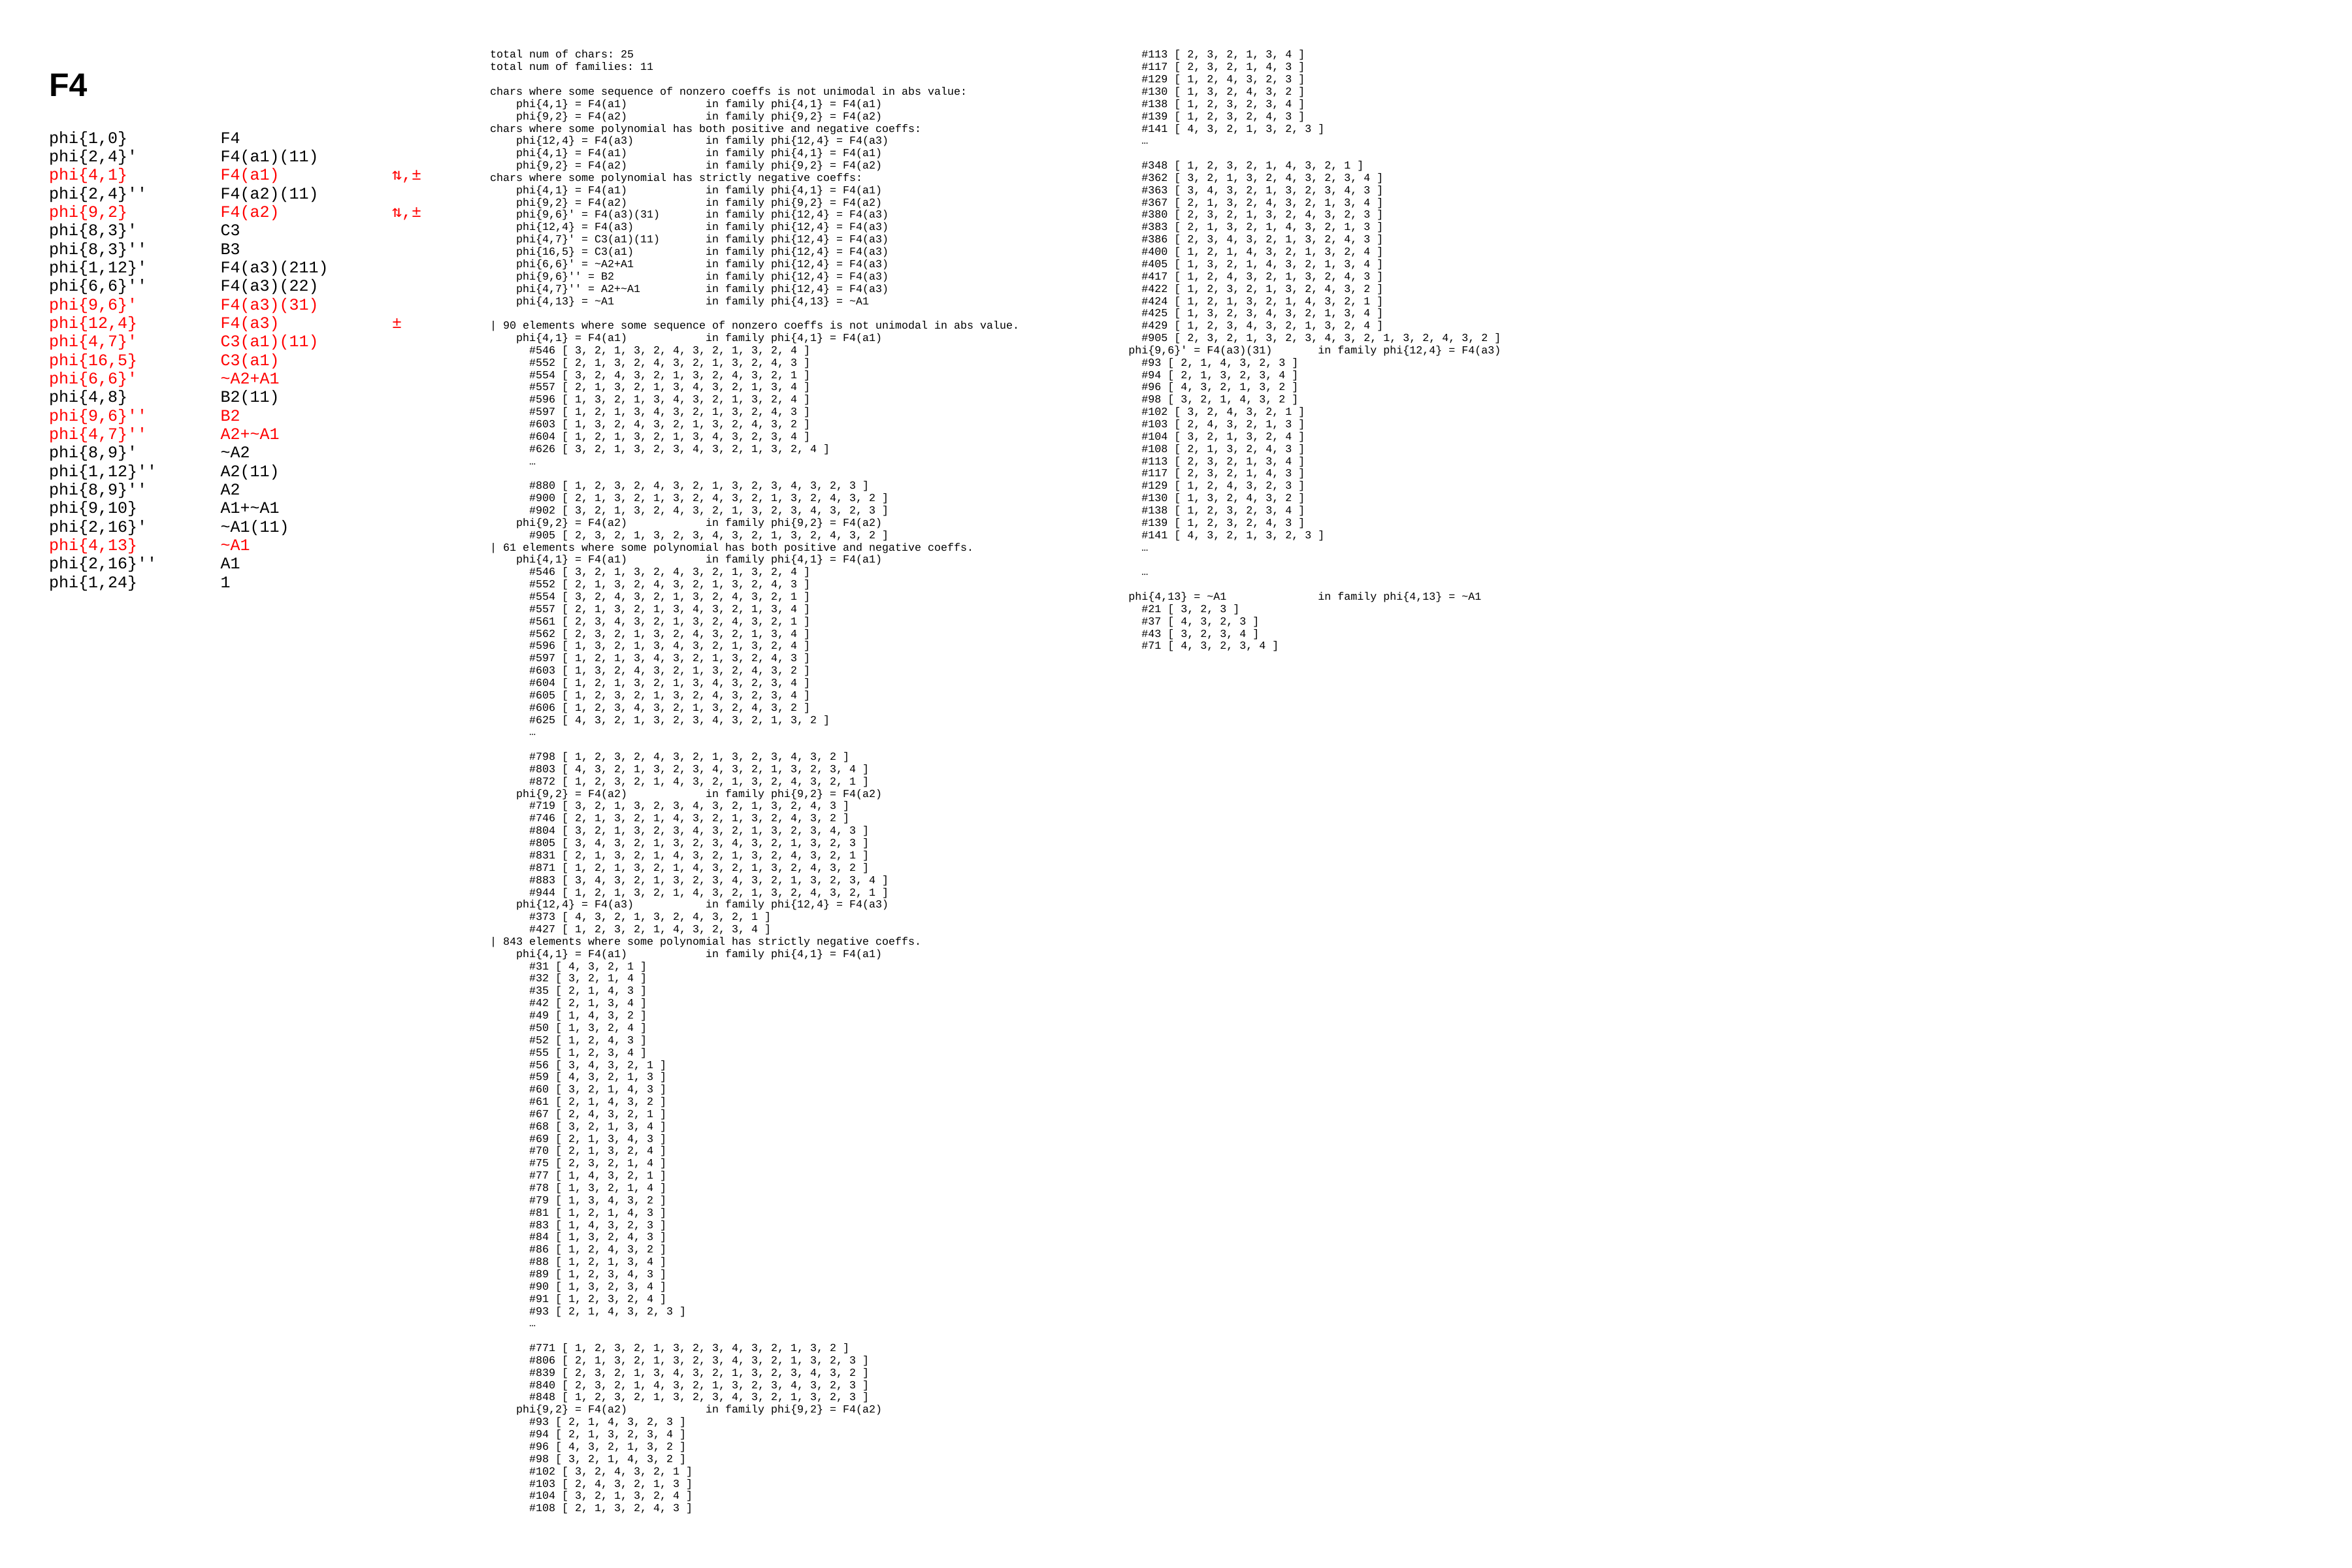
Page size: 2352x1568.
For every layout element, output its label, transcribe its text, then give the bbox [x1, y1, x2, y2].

table_cell [392, 500, 465, 518]
table_cell phi{12,4} [49, 315, 220, 333]
table_cell phi{2,16}' [49, 518, 220, 537]
text #96 [ 4, 3, 2, 1, 3, 2 ] [1102, 382, 1690, 394]
table_cell [392, 574, 465, 593]
text #138 [ 1, 2, 3, 2, 3, 4 ] [1102, 505, 1690, 517]
text #719 [ 3, 2, 1, 3, 2, 3, 4, 3, 2, 1, 3, 2, 4, 3 ] [490, 800, 1078, 813]
text #604 [ 1, 2, 1, 3, 2, 1, 3, 4, 3, 2, 3, 4 ] [490, 678, 1078, 689]
text #603 [ 1, 3, 2, 4, 3, 2, 1, 3, 2, 4, 3, 2 ] [490, 419, 1078, 431]
text #68 [ 3, 2, 1, 3, 4 ] [490, 1120, 1078, 1133]
table_cell B2(11) [221, 389, 392, 407]
text #59 [ 4, 3, 2, 1, 3 ] [490, 1071, 1078, 1084]
text #21 [ 3, 2, 3 ] [1102, 603, 1690, 615]
table_cell F4(a3)(31) [221, 296, 392, 315]
text #103 [ 2, 4, 3, 2, 1, 3 ] [490, 1478, 1078, 1490]
table_cell F4(a3) [221, 315, 392, 333]
text #746 [ 2, 1, 3, 2, 1, 4, 3, 2, 1, 3, 2, 4, 3, 2 ] [490, 813, 1078, 825]
text #429 [ 1, 2, 3, 4, 3, 2, 1, 3, 2, 4 ] [1102, 320, 1690, 333]
table_cell [392, 482, 465, 500]
text phi{4,1} = F4(a1) in family phi{4,1} = F4(a1) [490, 98, 1078, 110]
text chars where some polynomial has strictly negative coeffs: [490, 172, 1078, 184]
text phi{9,6}' = F4(a3)(31) in family phi{12,4} = F4(a3) [1102, 344, 1690, 357]
text #94 [ 2, 1, 3, 2, 3, 4 ] [1102, 369, 1690, 382]
table_cell phi{4,8} [49, 389, 220, 407]
text #562 [ 2, 3, 2, 1, 3, 2, 4, 3, 2, 1, 3, 4 ] [490, 628, 1078, 640]
text #871 [ 1, 2, 1, 3, 2, 1, 4, 3, 2, 1, 3, 2, 4, 3, 2 ] [490, 862, 1078, 874]
text phi{12,4} = F4(a3) in family phi{12,4} = F4(a3) [490, 135, 1078, 148]
text phi{9,2} = F4(a2) in family phi{9,2} = F4(a2) [490, 197, 1078, 209]
table_cell ~A1 [221, 537, 392, 555]
text #81 [ 1, 2, 1, 4, 3 ] [490, 1207, 1078, 1219]
text #141 [ 4, 3, 2, 1, 3, 2, 3 ] [1102, 529, 1690, 542]
text #424 [ 1, 2, 1, 3, 2, 1, 4, 3, 2, 1 ] [1102, 295, 1690, 308]
table_cell phi{6,6}' [49, 370, 220, 389]
table_cell ~A1(11) [221, 518, 392, 537]
text phi{4,1} = F4(a1) in family phi{4,1} = F4(a1) [490, 554, 1078, 566]
table_cell phi{6,6}'' [49, 278, 220, 296]
text … [1102, 135, 1690, 148]
table_cell [392, 407, 465, 426]
text phi{9,6}'' = B2 in family phi{12,4} = F4(a3) [490, 270, 1078, 283]
text #552 [ 2, 1, 3, 2, 4, 3, 2, 1, 3, 2, 4, 3 ] [490, 579, 1078, 591]
table_cell [392, 463, 465, 482]
table_cell 1 [221, 574, 392, 593]
table_cell C3(a1) [221, 351, 392, 370]
text phi{16,5} = C3(a1) in family phi{12,4} = F4(a3) [490, 246, 1078, 259]
text #102 [ 3, 2, 4, 3, 2, 1 ] [490, 1465, 1078, 1478]
table_header phi{1,0} [49, 129, 220, 148]
table_cell phi{2,4}'' [49, 185, 220, 204]
text #138 [ 1, 2, 3, 2, 3, 4 ] [1102, 98, 1690, 110]
text #597 [ 1, 2, 1, 3, 4, 3, 2, 1, 3, 2, 4, 3 ] [490, 406, 1078, 419]
table_cell [392, 389, 465, 407]
text #67 [ 2, 4, 3, 2, 1 ] [490, 1108, 1078, 1120]
text phi{4,1} = F4(a1) in family phi{4,1} = F4(a1) [490, 948, 1078, 960]
table_cell F4(a2) [221, 204, 392, 222]
table_cell A2(11) [221, 463, 392, 482]
text #86 [ 1, 2, 4, 3, 2 ] [490, 1244, 1078, 1256]
text #31 [ 4, 3, 2, 1 ] [490, 960, 1078, 973]
table_cell phi{8,3}'' [49, 240, 220, 259]
table_cell B2 [221, 407, 392, 426]
text #93 [ 2, 1, 4, 3, 2, 3 ] [490, 1416, 1078, 1429]
text #561 [ 2, 3, 4, 3, 2, 1, 3, 2, 4, 3, 2, 1 ] [490, 615, 1078, 628]
subtitle F4 [49, 65, 465, 103]
text #93 [ 2, 1, 4, 3, 2, 3 ] [490, 1305, 1078, 1318]
table_cell ~A2+A1 [221, 370, 392, 389]
text #606 [ 1, 2, 3, 4, 3, 2, 1, 3, 2, 4, 3, 2 ] [490, 702, 1078, 714]
text #79 [ 1, 3, 4, 3, 2 ] [490, 1194, 1078, 1207]
table_cell ± [392, 315, 465, 333]
text #42 [ 2, 1, 3, 4 ] [490, 998, 1078, 1010]
text | 843 elements where some polynomial has strictly negative coeffs. [490, 936, 1078, 948]
text #104 [ 3, 2, 1, 3, 2, 4 ] [1102, 431, 1690, 443]
table_cell F4(a2)(11) [221, 185, 392, 204]
text #552 [ 2, 1, 3, 2, 4, 3, 2, 1, 3, 2, 4, 3 ] [490, 357, 1078, 369]
text #88 [ 1, 2, 1, 3, 4 ] [490, 1256, 1078, 1269]
text phi{9,6}' = F4(a3)(31) in family phi{12,4} = F4(a3) [490, 209, 1078, 221]
table_cell phi{2,16}'' [49, 555, 220, 574]
table_cell F4(a3)(211) [221, 259, 392, 278]
text #425 [ 1, 3, 2, 3, 4, 3, 2, 1, 3, 4 ] [1102, 308, 1690, 320]
text #546 [ 3, 2, 1, 3, 2, 4, 3, 2, 1, 3, 2, 4 ] [490, 566, 1078, 579]
text #596 [ 1, 3, 2, 1, 3, 4, 3, 2, 1, 3, 2, 4 ] [490, 640, 1078, 653]
text phi{4,1} = F4(a1) in family phi{4,1} = F4(a1) [490, 148, 1078, 160]
text phi{12,4} = F4(a3) in family phi{12,4} = F4(a3) [490, 899, 1078, 911]
table_header [392, 129, 465, 148]
table_cell phi{8,9}' [49, 444, 220, 463]
table_cell B3 [221, 240, 392, 259]
table_cell phi{9,10} [49, 500, 220, 518]
table_cell phi{9,6}'' [49, 407, 220, 426]
text | 61 elements where some polynomial has both positive and negative coeffs. [490, 542, 1078, 554]
text #108 [ 2, 1, 3, 2, 4, 3 ] [1102, 443, 1690, 455]
text #91 [ 1, 2, 3, 2, 4 ] [490, 1293, 1078, 1305]
table_cell phi{1,12}'' [49, 463, 220, 482]
text #129 [ 1, 2, 4, 3, 2, 3 ] [1102, 74, 1690, 86]
text #130 [ 1, 3, 2, 4, 3, 2 ] [1102, 86, 1690, 98]
text #373 [ 4, 3, 2, 1, 3, 2, 4, 3, 2, 1 ] [490, 911, 1078, 924]
table_cell [392, 185, 465, 204]
text #383 [ 2, 1, 3, 2, 1, 4, 3, 2, 1, 3 ] [1102, 221, 1690, 234]
text #804 [ 3, 2, 1, 3, 2, 3, 4, 3, 2, 1, 3, 2, 3, 4, 3 ] [490, 825, 1078, 838]
text #400 [ 1, 2, 1, 4, 3, 2, 1, 3, 2, 4 ] [1102, 246, 1690, 259]
text … [1102, 566, 1690, 579]
text #554 [ 3, 2, 4, 3, 2, 1, 3, 2, 4, 3, 2, 1 ] [490, 591, 1078, 603]
table_cell C3 [221, 222, 392, 240]
text #596 [ 1, 3, 2, 1, 3, 4, 3, 2, 1, 3, 2, 4 ] [490, 394, 1078, 406]
table_cell phi{8,3}' [49, 222, 220, 240]
text #546 [ 3, 2, 1, 3, 2, 4, 3, 2, 1, 3, 2, 4 ] [490, 344, 1078, 357]
text #103 [ 2, 4, 3, 2, 1, 3 ] [1102, 419, 1690, 431]
table_cell C3(a1)(11) [221, 333, 392, 351]
table_cell phi{9,2} [49, 204, 220, 222]
text #108 [ 2, 1, 3, 2, 4, 3 ] [490, 1503, 1078, 1515]
text #883 [ 3, 4, 3, 2, 1, 3, 2, 3, 4, 3, 2, 1, 3, 2, 3, 4 ] [490, 874, 1078, 887]
text #839 [ 2, 3, 2, 1, 3, 4, 3, 2, 1, 3, 2, 3, 4, 3, 2 ] [490, 1367, 1078, 1379]
text #84 [ 1, 3, 2, 4, 3 ] [490, 1232, 1078, 1244]
text phi{4,7}' = C3(a1)(11) in family phi{12,4} = F4(a3) [490, 234, 1078, 246]
text #626 [ 3, 2, 1, 3, 2, 3, 4, 3, 2, 1, 3, 2, 4 ] [490, 443, 1078, 455]
table_cell [392, 444, 465, 463]
table_cell [392, 426, 465, 444]
table_cell [392, 222, 465, 240]
text phi{9,2} = F4(a2) in family phi{9,2} = F4(a2) [490, 788, 1078, 800]
table_cell [392, 296, 465, 315]
text phi{12,4} = F4(a3) in family phi{12,4} = F4(a3) [490, 221, 1078, 234]
text phi{9,2} = F4(a2) in family phi{9,2} = F4(a2) [490, 110, 1078, 123]
text phi{4,13} = ~A1 in family phi{4,13} = ~A1 [1102, 591, 1690, 603]
text #803 [ 4, 3, 2, 1, 3, 2, 3, 4, 3, 2, 1, 3, 2, 3, 4 ] [490, 763, 1078, 776]
text #872 [ 1, 2, 3, 2, 1, 4, 3, 2, 1, 3, 2, 4, 3, 2, 1 ] [490, 776, 1078, 788]
text #900 [ 2, 1, 3, 2, 1, 3, 2, 4, 3, 2, 1, 3, 2, 4, 3, 2 ] [490, 493, 1078, 505]
table_cell phi{4,13} [49, 537, 220, 555]
text #422 [ 1, 2, 3, 2, 1, 3, 2, 4, 3, 2 ] [1102, 283, 1690, 295]
text #139 [ 1, 2, 3, 2, 4, 3 ] [1102, 110, 1690, 123]
text #944 [ 1, 2, 1, 3, 2, 1, 4, 3, 2, 1, 3, 2, 4, 3, 2, 1 ] [490, 887, 1078, 899]
table_cell phi{1,24} [49, 574, 220, 593]
text #94 [ 2, 1, 3, 2, 3, 4 ] [490, 1429, 1078, 1441]
text #78 [ 1, 3, 2, 1, 4 ] [490, 1182, 1078, 1194]
table_cell [392, 370, 465, 389]
text #60 [ 3, 2, 1, 4, 3 ] [490, 1084, 1078, 1096]
text #380 [ 2, 3, 2, 1, 3, 2, 4, 3, 2, 3 ] [1102, 209, 1690, 221]
text #43 [ 3, 2, 3, 4 ] [1102, 628, 1690, 640]
table_cell phi{2,4}' [49, 148, 220, 167]
text #77 [ 1, 4, 3, 2, 1 ] [490, 1170, 1078, 1182]
text #71 [ 4, 3, 2, 3, 4 ] [1102, 640, 1690, 653]
text #102 [ 3, 2, 4, 3, 2, 1 ] [1102, 406, 1690, 419]
text … [490, 455, 1078, 468]
text #604 [ 1, 2, 1, 3, 2, 1, 3, 4, 3, 2, 3, 4 ] [490, 431, 1078, 443]
text #348 [ 1, 2, 3, 2, 1, 4, 3, 2, 1 ] [1102, 160, 1690, 172]
text #625 [ 4, 3, 2, 1, 3, 2, 3, 4, 3, 2, 1, 3, 2 ] [490, 714, 1078, 727]
text #113 [ 2, 3, 2, 1, 3, 4 ] [1102, 49, 1690, 61]
table_cell ⇅,± [392, 204, 465, 222]
table_cell [392, 240, 465, 259]
text #840 [ 2, 3, 2, 1, 4, 3, 2, 1, 3, 2, 3, 4, 3, 2, 3 ] [490, 1379, 1078, 1392]
text #417 [ 1, 2, 4, 3, 2, 1, 3, 2, 4, 3 ] [1102, 270, 1690, 283]
table_header F4 [221, 129, 392, 148]
table_cell [392, 555, 465, 574]
text #905 [ 2, 3, 2, 1, 3, 2, 3, 4, 3, 2, 1, 3, 2, 4, 3, 2 ] [1102, 333, 1690, 344]
text #880 [ 1, 2, 3, 2, 4, 3, 2, 1, 3, 2, 3, 4, 3, 2, 3 ] [490, 480, 1078, 493]
table_cell phi{8,9}'' [49, 482, 220, 500]
table_cell ⇅,± [392, 167, 465, 185]
text #70 [ 2, 1, 3, 2, 4 ] [490, 1145, 1078, 1158]
text #831 [ 2, 1, 3, 2, 1, 4, 3, 2, 1, 3, 2, 4, 3, 2, 1 ] [490, 850, 1078, 862]
text phi{4,1} = F4(a1) in family phi{4,1} = F4(a1) [490, 333, 1078, 344]
text #129 [ 1, 2, 4, 3, 2, 3 ] [1102, 480, 1690, 493]
text chars where some polynomial has both positive and negative coeffs: [490, 123, 1078, 135]
text #90 [ 1, 3, 2, 3, 4 ] [490, 1281, 1078, 1293]
text phi{6,6}' = ~A2+A1 in family phi{12,4} = F4(a3) [490, 259, 1078, 270]
table_cell ~A2 [221, 444, 392, 463]
text #93 [ 2, 1, 4, 3, 2, 3 ] [1102, 357, 1690, 369]
text #104 [ 3, 2, 1, 3, 2, 4 ] [490, 1490, 1078, 1503]
text #597 [ 1, 2, 1, 3, 4, 3, 2, 1, 3, 2, 4, 3 ] [490, 653, 1078, 665]
text phi{4,1} = F4(a1) in family phi{4,1} = F4(a1) [490, 184, 1078, 197]
table_cell A1+~A1 [221, 500, 392, 518]
text #806 [ 2, 1, 3, 2, 1, 3, 2, 3, 4, 3, 2, 1, 3, 2, 3 ] [490, 1354, 1078, 1367]
table_cell F4(a3)(22) [221, 278, 392, 296]
table_cell [392, 537, 465, 555]
text … [1102, 542, 1690, 554]
text #98 [ 3, 2, 1, 4, 3, 2 ] [1102, 394, 1690, 406]
text #56 [ 3, 4, 3, 2, 1 ] [490, 1059, 1078, 1071]
text #405 [ 1, 3, 2, 1, 4, 3, 2, 1, 3, 4 ] [1102, 259, 1690, 270]
text #55 [ 1, 2, 3, 4 ] [490, 1047, 1078, 1059]
table_cell [392, 259, 465, 278]
table_cell A2 [221, 482, 392, 500]
text #113 [ 2, 3, 2, 1, 3, 4 ] [1102, 455, 1690, 468]
table_cell A1 [221, 555, 392, 574]
text #427 [ 1, 2, 3, 2, 1, 4, 3, 2, 3, 4 ] [490, 924, 1078, 936]
table_cell [392, 278, 465, 296]
text #89 [ 1, 2, 3, 4, 3 ] [490, 1269, 1078, 1281]
text #386 [ 2, 3, 4, 3, 2, 1, 3, 2, 4, 3 ] [1102, 234, 1690, 246]
table_cell [392, 351, 465, 370]
table_cell phi{4,7}' [49, 333, 220, 351]
text phi{9,2} = F4(a2) in family phi{9,2} = F4(a2) [490, 1404, 1078, 1416]
text #75 [ 2, 3, 2, 1, 4 ] [490, 1158, 1078, 1170]
text phi{9,2} = F4(a2) in family phi{9,2} = F4(a2) [490, 160, 1078, 172]
text #117 [ 2, 3, 2, 1, 4, 3 ] [1102, 468, 1690, 480]
text … [490, 727, 1078, 739]
text #98 [ 3, 2, 1, 4, 3, 2 ] [490, 1453, 1078, 1465]
text #771 [ 1, 2, 3, 2, 1, 3, 2, 3, 4, 3, 2, 1, 3, 2 ] [490, 1343, 1078, 1354]
text #32 [ 3, 2, 1, 4 ] [490, 973, 1078, 985]
text #52 [ 1, 2, 4, 3 ] [490, 1034, 1078, 1047]
text #139 [ 1, 2, 3, 2, 4, 3 ] [1102, 517, 1690, 529]
text #83 [ 1, 4, 3, 2, 3 ] [490, 1219, 1078, 1232]
text phi{4,7}'' = A2+~A1 in family phi{12,4} = F4(a3) [490, 283, 1078, 295]
text phi{9,2} = F4(a2) in family phi{9,2} = F4(a2) [490, 517, 1078, 529]
text | 90 elements where some sequence of nonzero coeffs is not unimodal in abs value. [490, 320, 1078, 333]
table_cell phi{16,5} [49, 351, 220, 370]
text #49 [ 1, 4, 3, 2 ] [490, 1010, 1078, 1022]
table_cell phi{9,6}' [49, 296, 220, 315]
text #69 [ 2, 1, 3, 4, 3 ] [490, 1133, 1078, 1145]
table_cell [392, 333, 465, 351]
text #605 [ 1, 2, 3, 2, 1, 3, 2, 4, 3, 2, 3, 4 ] [490, 689, 1078, 702]
text #902 [ 3, 2, 1, 3, 2, 4, 3, 2, 1, 3, 2, 3, 4, 3, 2, 3 ] [490, 505, 1078, 517]
table_cell phi{1,12}' [49, 259, 220, 278]
text #61 [ 2, 1, 4, 3, 2 ] [490, 1096, 1078, 1108]
text #367 [ 2, 1, 3, 2, 4, 3, 2, 1, 3, 4 ] [1102, 197, 1690, 209]
table_cell [392, 148, 465, 167]
text #141 [ 4, 3, 2, 1, 3, 2, 3 ] [1102, 123, 1690, 135]
text #603 [ 1, 3, 2, 4, 3, 2, 1, 3, 2, 4, 3, 2 ] [490, 665, 1078, 678]
table_cell phi{4,1} [49, 167, 220, 185]
table_cell A2+~A1 [221, 426, 392, 444]
text #848 [ 1, 2, 3, 2, 1, 3, 2, 3, 4, 3, 2, 1, 3, 2, 3 ] [490, 1392, 1078, 1404]
text #96 [ 4, 3, 2, 1, 3, 2 ] [490, 1441, 1078, 1453]
text #37 [ 4, 3, 2, 3 ] [1102, 615, 1690, 628]
text total num of chars: 25 [490, 49, 1078, 61]
text #117 [ 2, 3, 2, 1, 4, 3 ] [1102, 61, 1690, 74]
text #362 [ 3, 2, 1, 3, 2, 4, 3, 2, 3, 4 ] [1102, 172, 1690, 184]
text #35 [ 2, 1, 4, 3 ] [490, 985, 1078, 998]
text #798 [ 1, 2, 3, 2, 4, 3, 2, 1, 3, 2, 3, 4, 3, 2 ] [490, 751, 1078, 763]
text phi{4,13} = ~A1 in family phi{4,13} = ~A1 [490, 295, 1078, 308]
table_cell F4(a1) [221, 167, 392, 185]
text #363 [ 3, 4, 3, 2, 1, 3, 2, 3, 4, 3 ] [1102, 184, 1690, 197]
text #130 [ 1, 3, 2, 4, 3, 2 ] [1102, 493, 1690, 505]
table_cell phi{4,7}'' [49, 426, 220, 444]
text total num of families: 11 [490, 61, 1078, 74]
text #557 [ 2, 1, 3, 2, 1, 3, 4, 3, 2, 1, 3, 4 ] [490, 382, 1078, 394]
text #905 [ 2, 3, 2, 1, 3, 2, 3, 4, 3, 2, 1, 3, 2, 4, 3, 2 ] [490, 529, 1078, 542]
text #805 [ 3, 4, 3, 2, 1, 3, 2, 3, 4, 3, 2, 1, 3, 2, 3 ] [490, 838, 1078, 850]
text #50 [ 1, 3, 2, 4 ] [490, 1022, 1078, 1034]
table_cell F4(a1)(11) [221, 148, 392, 167]
text … [490, 1318, 1078, 1330]
text #554 [ 3, 2, 4, 3, 2, 1, 3, 2, 4, 3, 2, 1 ] [490, 369, 1078, 382]
text chars where some sequence of nonzero coeffs is not unimodal in abs value: [490, 86, 1078, 98]
table_cell [392, 518, 465, 537]
text #557 [ 2, 1, 3, 2, 1, 3, 4, 3, 2, 1, 3, 4 ] [490, 603, 1078, 615]
